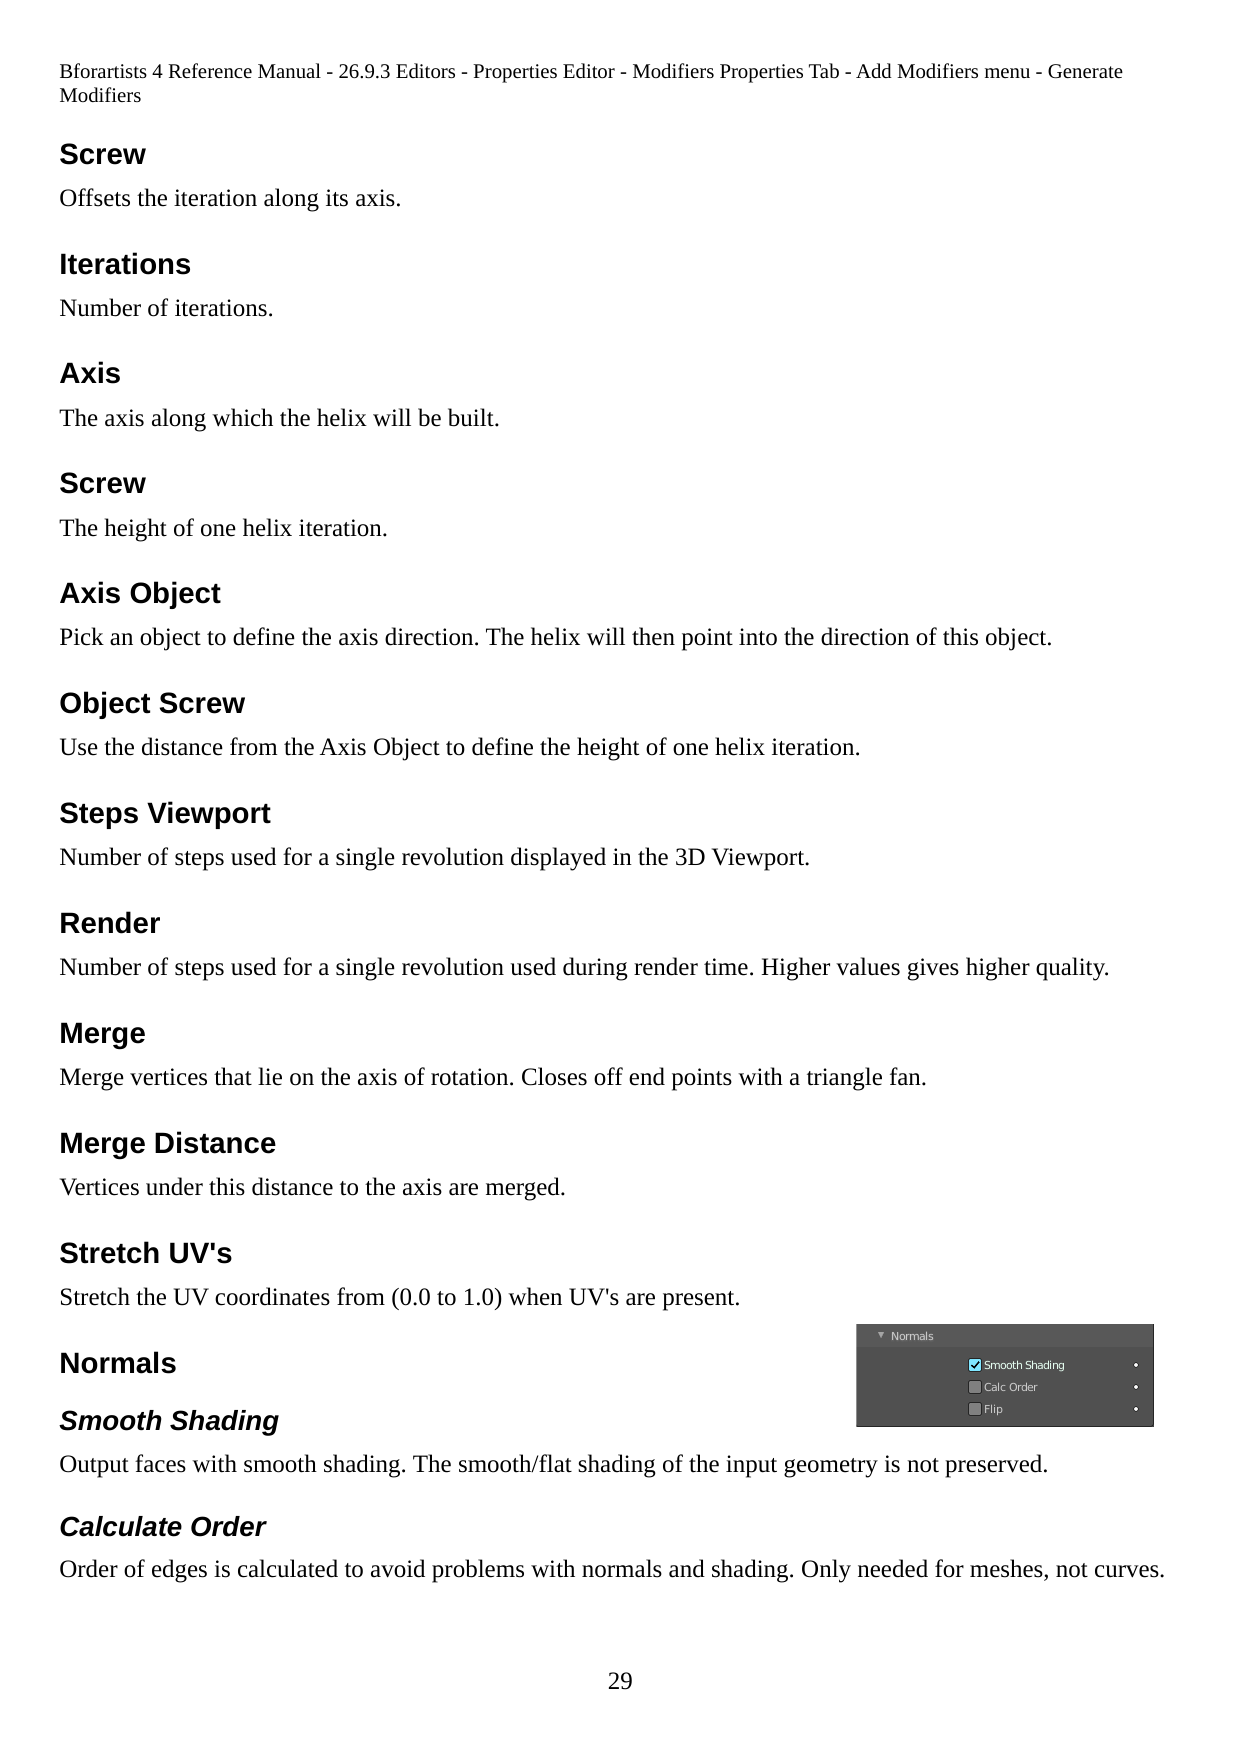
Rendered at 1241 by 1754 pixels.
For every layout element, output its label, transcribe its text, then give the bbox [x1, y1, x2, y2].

text Pick an object to define the axis direction. The helix will then point into the direction of this object. [59, 622, 1181, 651]
subtitle Screw [59, 137, 1181, 170]
text The height of one helix iteration. [59, 513, 1181, 541]
subtitle Axis Object [59, 576, 1181, 610]
picture [856, 1324, 1154, 1427]
text Merge vertices that lie on the axis of rotation. Closes off end points with a triangle fan. [59, 1062, 1181, 1091]
text The axis along which the helix will be built. [59, 403, 1181, 431]
subtitle Iterations [59, 247, 1181, 280]
subtitle [1154, 1346, 1181, 1379]
subtitle Calculate Order [59, 1510, 1181, 1542]
subtitle Merge Distance [59, 1126, 1181, 1159]
subtitle Axis [59, 356, 1181, 390]
subtitle Smooth Shading [59, 1404, 1181, 1436]
text Offsets the iteration along its axis. [59, 183, 1181, 212]
text Number of iterations. [59, 293, 1181, 322]
subtitle Merge [59, 1016, 1181, 1049]
text Output faces with smooth shading. The smooth/flat shading of the input geometry is not preserved. [59, 1449, 1181, 1477]
text Number of steps used for a single revolution used during render time. Higher values gives higher quality. [59, 952, 1181, 981]
subtitle Render [59, 906, 1181, 940]
text Order of edges is calculated to avoid problems with normals and shading. Only needed for meshes, not curves. [59, 1554, 1181, 1583]
subtitle Normals [59, 1346, 856, 1379]
text Number of steps used for a single revolution displayed in the 3D Viewport. [59, 842, 1181, 871]
subtitle Object Screw [59, 686, 1181, 720]
text Vertices under this distance to the axis are merged. [59, 1172, 1181, 1201]
text Stretch the UV coordinates from (0.0 to 1.0) when UV's are present. [59, 1282, 1181, 1311]
subtitle Stretch UV's [59, 1236, 1181, 1269]
subtitle Steps Viewport [59, 796, 1181, 830]
text Use the distance from the Axis Object to define the height of one helix iteration. [59, 732, 1181, 761]
subtitle Screw [59, 466, 1181, 500]
